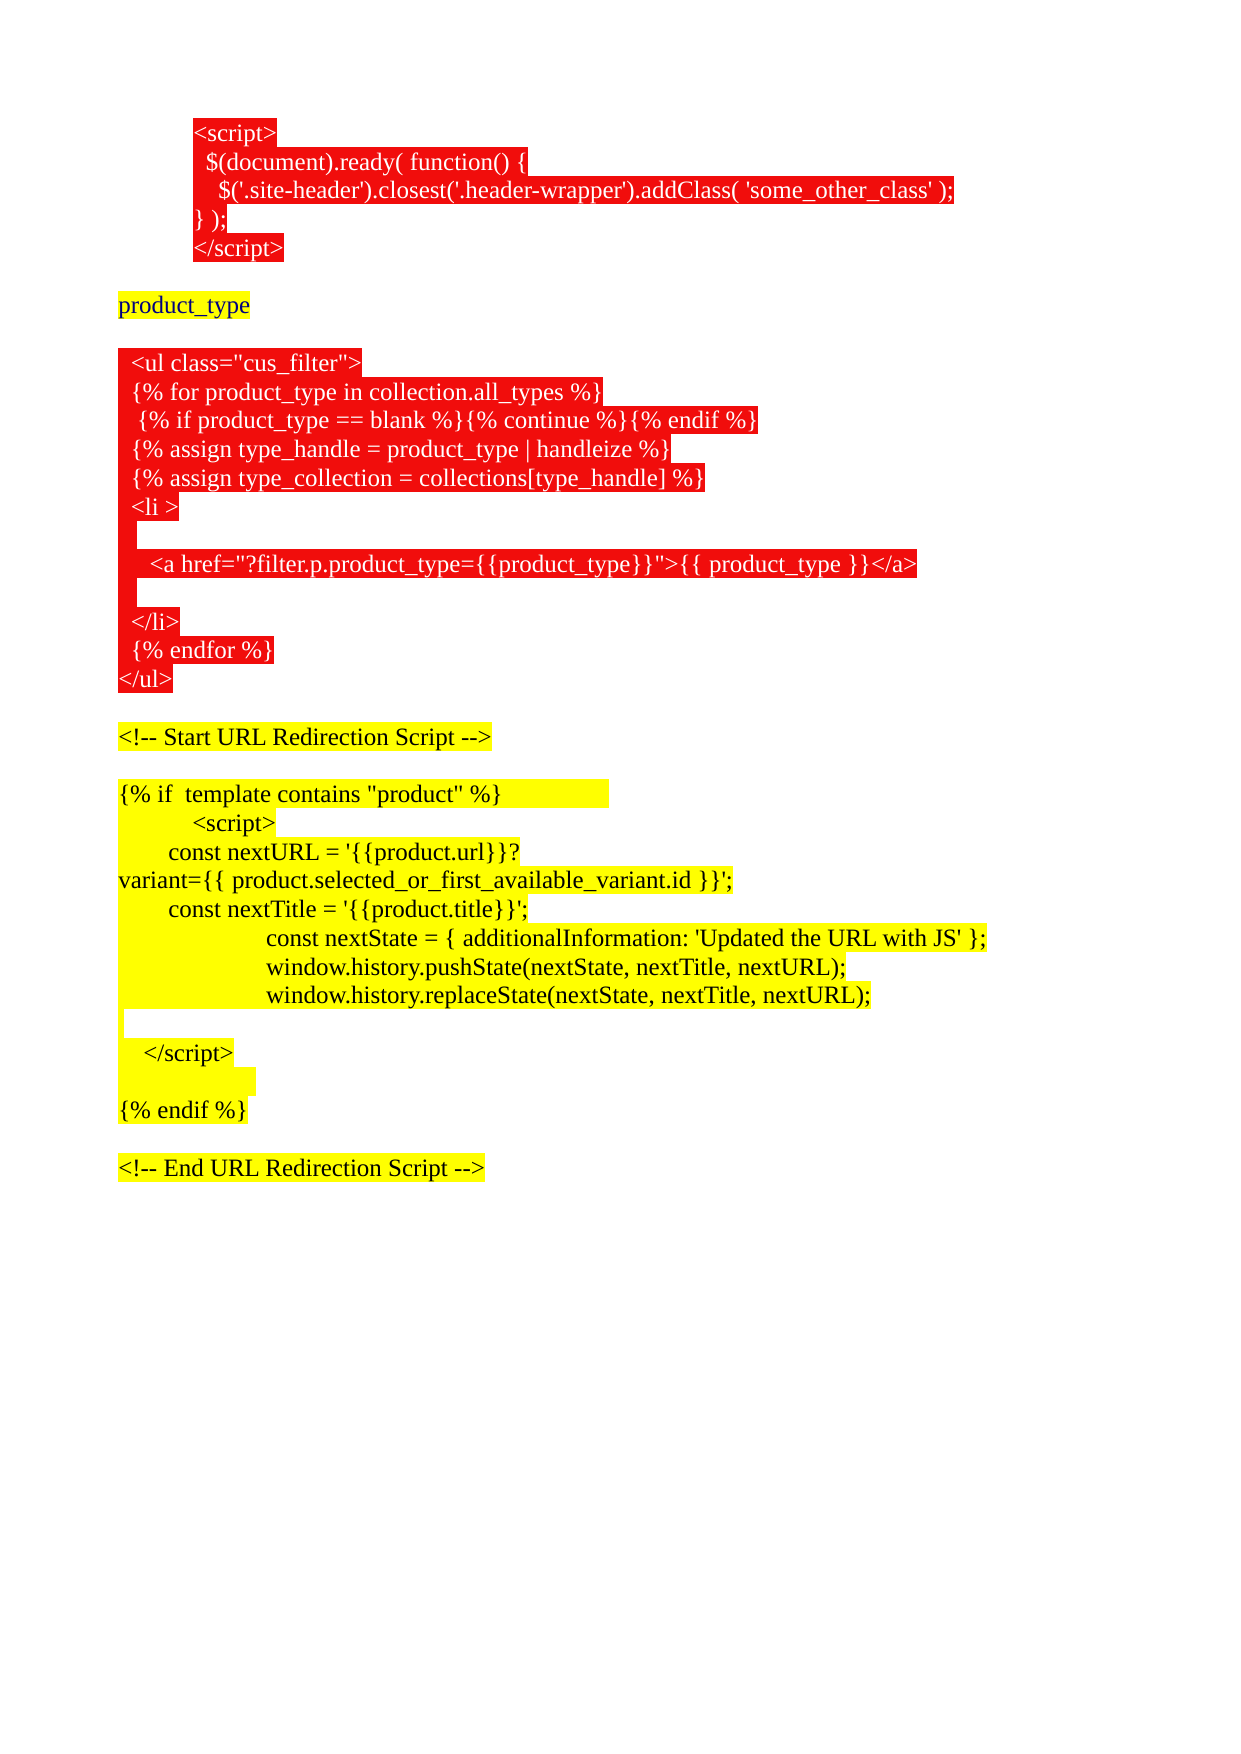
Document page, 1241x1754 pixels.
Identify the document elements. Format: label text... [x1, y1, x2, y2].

text <script> [118, 808, 1122, 837]
text product_type [118, 291, 1122, 319]
text const nextState = { additionalInformation: 'Updated the URL with JS' }; [118, 923, 1122, 952]
text </li> [118, 607, 1122, 636]
text {% assign type_handle = product_type | handleize %} [118, 434, 1122, 463]
text {% assign type_collection = collections[type_handle] %} [118, 463, 1122, 492]
text <!-- Start URL Redirection Script --> [118, 722, 1122, 751]
list $('.site-header').closest('.header-wrapper').addClass( 'some_other_class' ); [156, 176, 1122, 204]
text <a href="?filter.p.product_type={{product_type}}">{{ product_type }}</a> [118, 549, 1122, 578]
text <ul class="cus_filter"> [118, 348, 1122, 377]
text window.history.replaceState(nextState, nextTitle, nextURL); [118, 981, 1122, 1009]
text {% for product_type in collection.all_types %} [118, 377, 1122, 406]
list $(document).ready( function() { [156, 147, 1122, 176]
list } ); [156, 204, 1122, 233]
text const nextTitle = '{{product.title}}'; [118, 894, 1122, 923]
text </ul> [118, 664, 1122, 693]
text const nextURL = '{{product.url}}?variant={{ product.selected_or_first_available_variant.id }}'; [118, 837, 1122, 894]
text <li > [118, 492, 1122, 521]
list </script> [156, 233, 1122, 262]
text {% if template contains "product" %} [118, 779, 1122, 808]
text {% if product_type == blank %}{% continue %}{% endif %} [118, 406, 1122, 434]
list <script> [156, 118, 1122, 147]
text </script> [118, 1038, 1122, 1067]
text {% endif %} [118, 1096, 1122, 1124]
text window.history.pushState(nextState, nextTitle, nextURL); [118, 952, 1122, 981]
text {% endfor %} [118, 636, 1122, 664]
text <!-- End URL Redirection Script --> [118, 1153, 1122, 1182]
